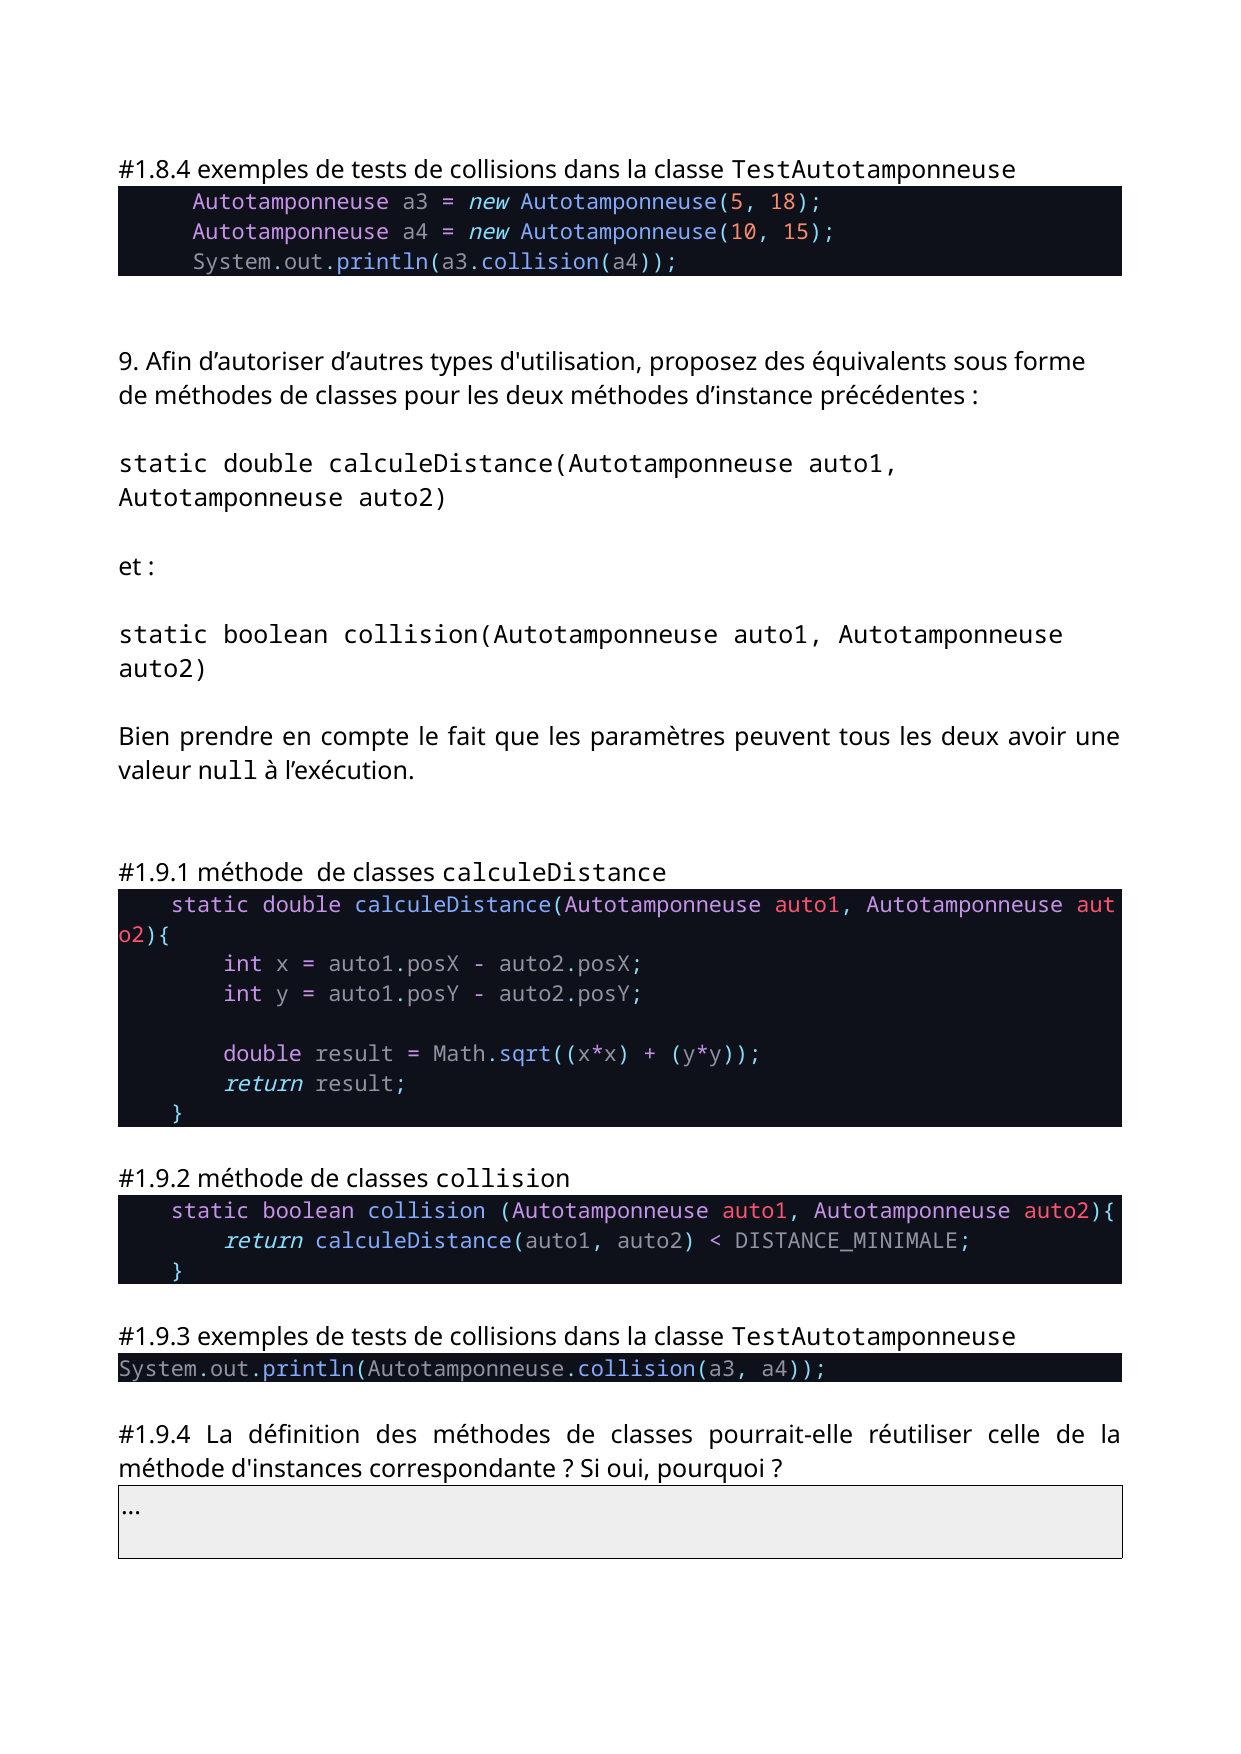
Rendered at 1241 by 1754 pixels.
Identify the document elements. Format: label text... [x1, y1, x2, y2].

text Bien prendre en compte le fait que les paramètres peuvent tous les deux avoir une valeur null à l’exécution. [118, 718, 1122, 787]
text ... [119, 1486, 1122, 1519]
text return result; [118, 1067, 1122, 1097]
text #1.9.3 exemples de tests de collisions dans la classe TestAutotamponneuse [118, 1319, 1122, 1353]
text } [118, 1097, 1122, 1127]
text static boolean collision(Autotamponneuse auto1, Autotamponneuse auto2) [118, 616, 1122, 684]
text #1.8.4 exemples de tests de collisions dans la classe TestAutotamponneuse [118, 152, 1122, 186]
text double result = Math.sqrt((x*x) + (y*y)); [118, 1038, 1122, 1067]
text int x = auto1.posX - auto2.posX; [118, 948, 1122, 978]
text return calculeDistance(auto1, auto2) < DISTANCE_MINIMALE; [118, 1225, 1122, 1255]
text } [118, 1255, 1122, 1284]
text int y = auto1.posY - auto2.posY; [118, 978, 1122, 1008]
text Autotamponneuse a3 = new Autotamponneuse(5, 18); [118, 186, 1122, 216]
text static double calculeDistance(Autotamponneuse auto1, Autotamponneuse auto2){ [118, 889, 1122, 948]
text System.out.println(a3.collision(a4)); [118, 246, 1122, 276]
text Autotamponneuse a4 = new Autotamponneuse(10, 15); [118, 216, 1122, 246]
text static boolean collision (Autotamponneuse auto1, Autotamponneuse auto2){ [118, 1195, 1122, 1225]
text 9. Afin d’autoriser d’autres types d'utilisation, proposez des équivalents sous forme de méthodes de classes pour les deux méthodes d’instance précédentes : [118, 344, 1122, 412]
text static double calculeDistance(Autotamponneuse auto1, Autotamponneuse auto2) [118, 446, 1122, 514]
text et : [118, 548, 1122, 582]
text #1.9.4 La définition des méthodes de classes pourrait-elle réutiliser celle de la méthode d'instances correspondante ? Si oui, pourquoi ? [118, 1417, 1122, 1485]
text #1.9.2 méthode de classes collision [118, 1161, 1122, 1195]
text System.out.println(Autotamponneuse.collision(a3, a4)); [118, 1353, 1122, 1382]
text #1.9.1 méthode de classes calculeDistance [118, 855, 1122, 889]
